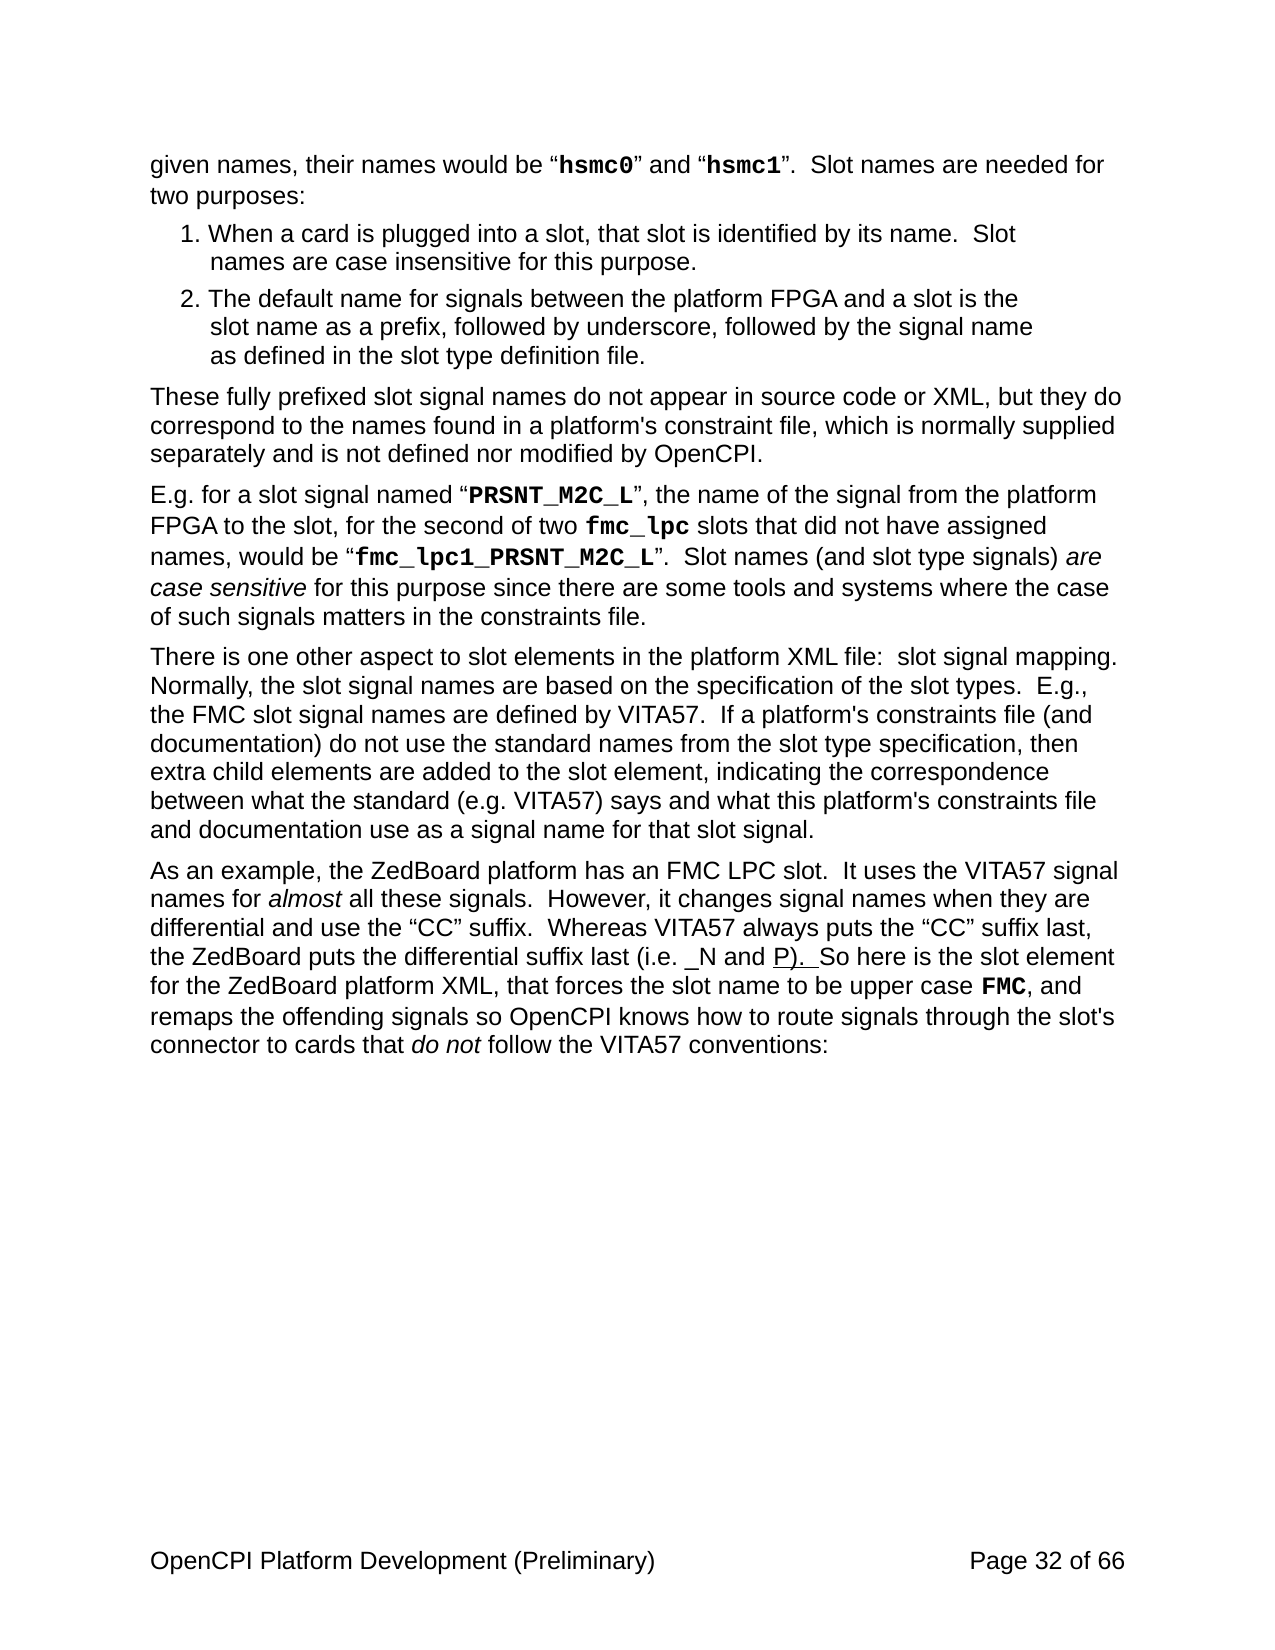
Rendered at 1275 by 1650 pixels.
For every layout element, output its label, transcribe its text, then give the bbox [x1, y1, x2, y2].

text E.g. for a slot signal named “PRSNT_M2C_L”, the name of the signal from the platform FPGA to the slot, for the second of two fmc_lpc slots that did not have assigned names, would be “fmc_lpc1_PRSNT_M2C_L”. Slot names (and slot type signals) are case sensitive for this purpose since there are some tools and systems where the case of such signals matters in the constraints file. [150, 480, 1125, 630]
list When a card is plugged into a slot, that slot is identified by its name. Slot names are case insensitive for this purpose. [180, 219, 1065, 276]
list The default name for signals between the platform FPGA and a slot is the slot name as a prefix, followed by underscore, followed by the signal name as defined in the slot type definition file. [180, 284, 1065, 370]
text As an example, the ZedBoard platform has an FMC LPC slot. It uses the VITA57 signal names for almost all these signals. However, it changes signal names when they are differential and use the “CC” suffix. Whereas VITA57 always puts the “CC” suffix last, the ZedBoard puts the differential suffix last (i.e. _N and P). So here is the slot element for the ZedBoard platform XML, that forces the slot name to be upper case FMC, and remaps the offending signals so OpenCPI knows how to route signals through the slot's connector to cards that do not follow the VITA57 conventions: [150, 856, 1125, 1059]
text These fully prefixed slot signal names do not appear in source code or XML, but they do correspond to the names found in a platform's constraint file, which is normally supplied separately and is not defined nor modified by OpenCPI. [150, 382, 1125, 468]
text There is one other aspect to slot elements in the platform XML file: slot signal mapping. Normally, the slot signal names are based on the specification of the slot types. E.g., the FMC slot signal names are defined by VITA57. If a platform's constraints file (and documentation) do not use the standard names from the slot type specification, then extra child elements are added to the slot element, indicating the correspondence between what the standard (e.g. VITA57) says and what this platform's constraints file and documentation use as a signal name for that slot signal. [150, 642, 1125, 844]
text given names, their names would be “hsmc0” and “hsmc1”. Slot names are needed for two purposes: [150, 150, 1125, 210]
